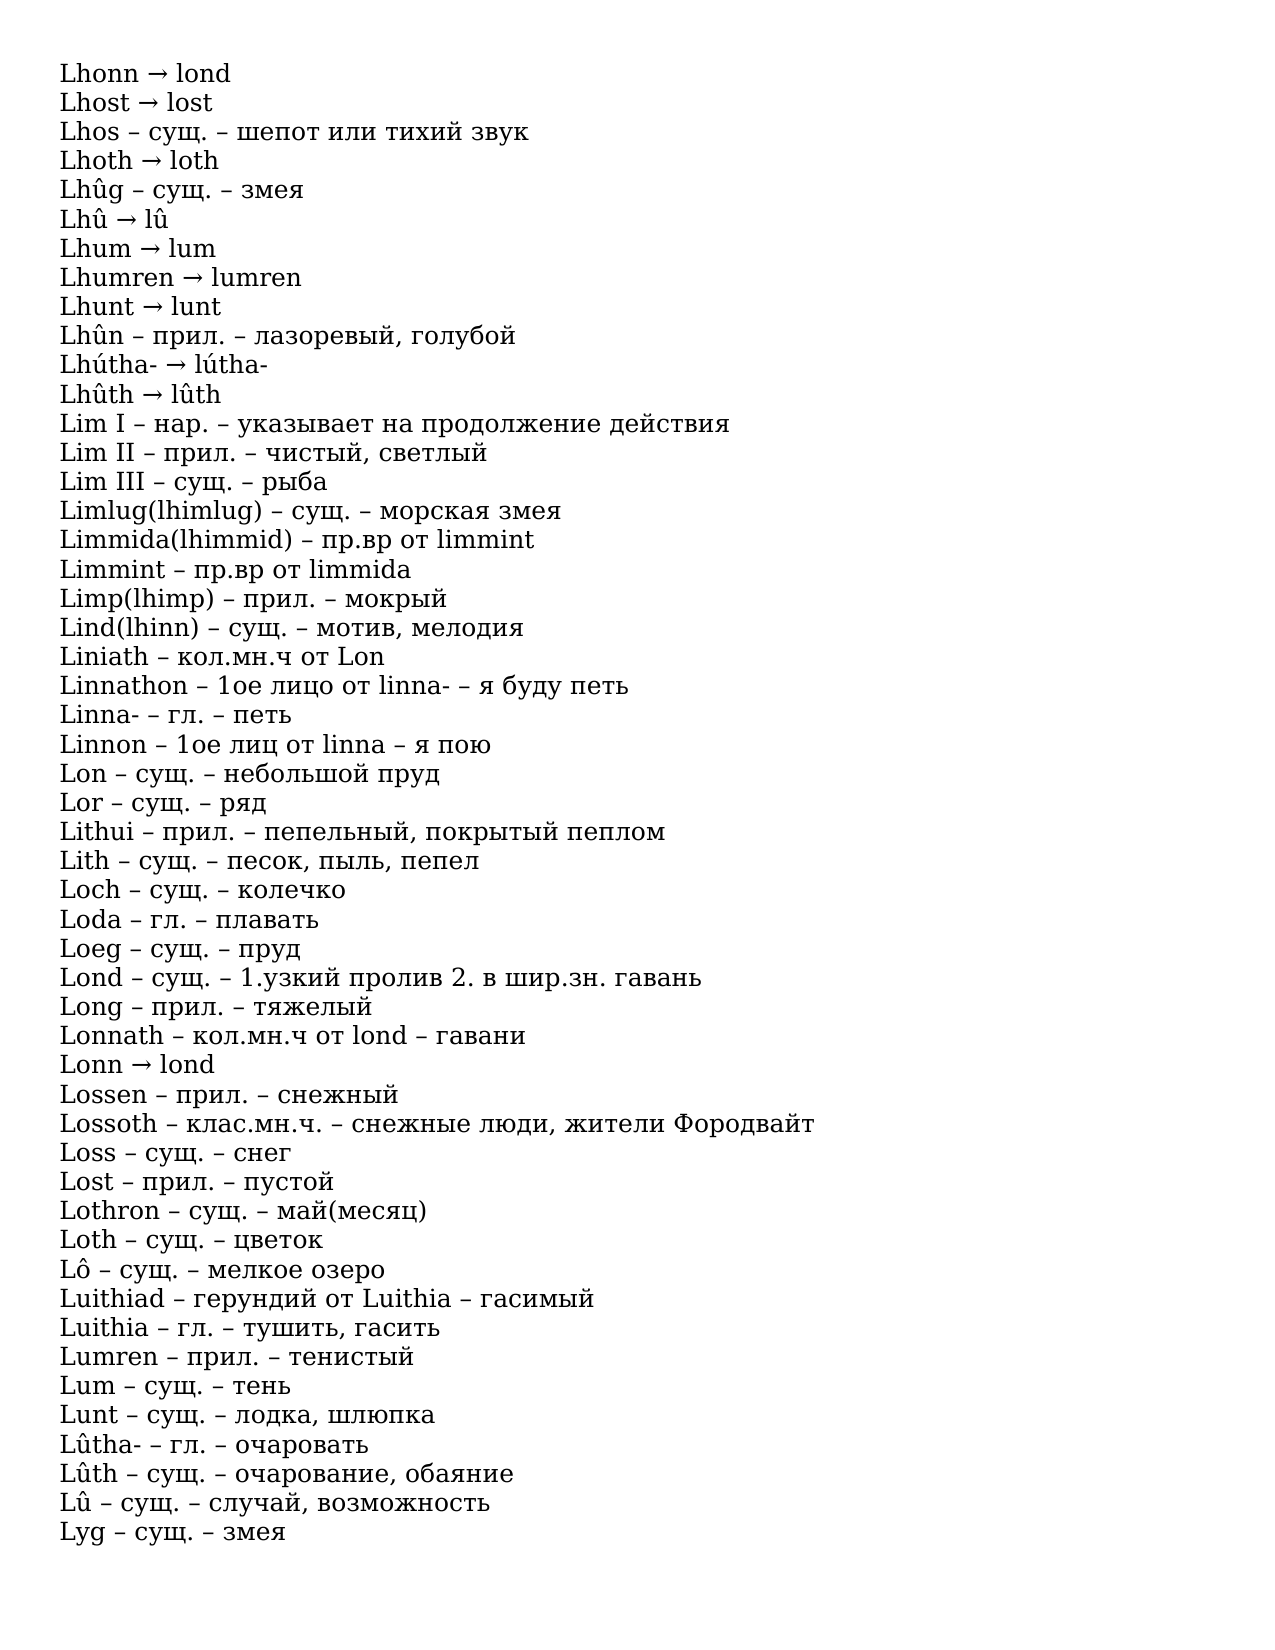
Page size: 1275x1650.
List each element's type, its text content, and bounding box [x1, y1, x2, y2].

text Lûtha- – гл. – очаровать [59, 1430, 1216, 1459]
text Lû – сущ. – случай, возможность [59, 1488, 1216, 1517]
text Limmida(lhimmid) – пр.вр от limmint [59, 526, 1216, 555]
text Lonnath – кол.мн.ч от lond – гавани [59, 1022, 1216, 1051]
text Lhútha- → lútha- [59, 351, 1216, 380]
text Lоn – сущ. – небольшой пруд [59, 759, 1216, 788]
text Lossoth – клас.мн.ч. – снежные люди, жители Фородвайт [59, 1109, 1216, 1138]
text Lim II – прил. – чистый, светлый [59, 438, 1216, 467]
text Linnathon – 1ое лицо от linna- – я буду петь [59, 672, 1216, 701]
text Loeg – сущ. – пруд [59, 934, 1216, 963]
text Lim III – сущ. – рыба [59, 467, 1216, 497]
text Lhonn → lond [59, 59, 1216, 88]
text Lhûth → lûth [59, 380, 1216, 409]
text Lhûg – сущ. – змея [59, 176, 1216, 205]
text Lyg – сущ. – змея [59, 1517, 1216, 1547]
text Lhum → lum [59, 234, 1216, 263]
text Limmint – пр.вр от limmida [59, 555, 1216, 584]
text Lothron – сущ. – май(месяц) [59, 1197, 1216, 1226]
text Long – прил. – тяжелый [59, 992, 1216, 1022]
text Lost – прил. – пустой [59, 1167, 1216, 1197]
text Lumren – прил. – тенистый [59, 1342, 1216, 1372]
text Lhoth → loth [59, 147, 1216, 176]
text Lhumren → lumren [59, 263, 1216, 292]
text Luithia – гл. – тушить, гасить [59, 1313, 1216, 1342]
text Lum – сущ. – тень [59, 1372, 1216, 1401]
text Lithui – прил. – пепельный, покрытый пеплом [59, 817, 1216, 847]
text Loth – сущ. – цветок [59, 1226, 1216, 1255]
text Lhû → lû [59, 205, 1216, 234]
text Loch – сущ. – колечко [59, 876, 1216, 905]
text Lim I – нар. – указывает на продолжение действия [59, 409, 1216, 438]
text Lith – сущ. – песок, пыль, пепел [59, 847, 1216, 876]
text Luithiad – герундий от Luithia – гасимый [59, 1284, 1216, 1313]
text Lind(lhinn) – сущ. – мотив, мелодия [59, 613, 1216, 642]
text Lossen – прил. – снежный [59, 1080, 1216, 1109]
text Loda – гл. – плавать [59, 905, 1216, 934]
text Lhost → lost [59, 88, 1216, 117]
text Liniath – кол.мн.ч от Lоn [59, 642, 1216, 672]
text Linnon – 1ое лиц от linna – я пою [59, 730, 1216, 759]
text Lhos – сущ. – шепот или тихий звук [59, 117, 1216, 147]
text Lond – сущ. – 1.узкий пролив 2. в шир.зн. гавань [59, 963, 1216, 992]
text Lhunt → lunt [59, 292, 1216, 322]
text Lûth – сущ. – очарование, обаяние [59, 1459, 1216, 1488]
text Linna- – гл. – петь [59, 701, 1216, 730]
text Lonn → lond [59, 1051, 1216, 1080]
text Limp(lhimp) – прил. – мокрый [59, 584, 1216, 613]
text Limlug(lhimlug) – сущ. – морская змея [59, 497, 1216, 526]
text Lô – сущ. – мелкое озеро [59, 1255, 1216, 1284]
text Lunt – сущ. – лодка, шлюпка [59, 1401, 1216, 1430]
text Lhûn – прил. – лазоревый, голубой [59, 322, 1216, 351]
text Lоr – сущ. – ряд [59, 788, 1216, 817]
text Loss – сущ. – снег [59, 1138, 1216, 1167]
